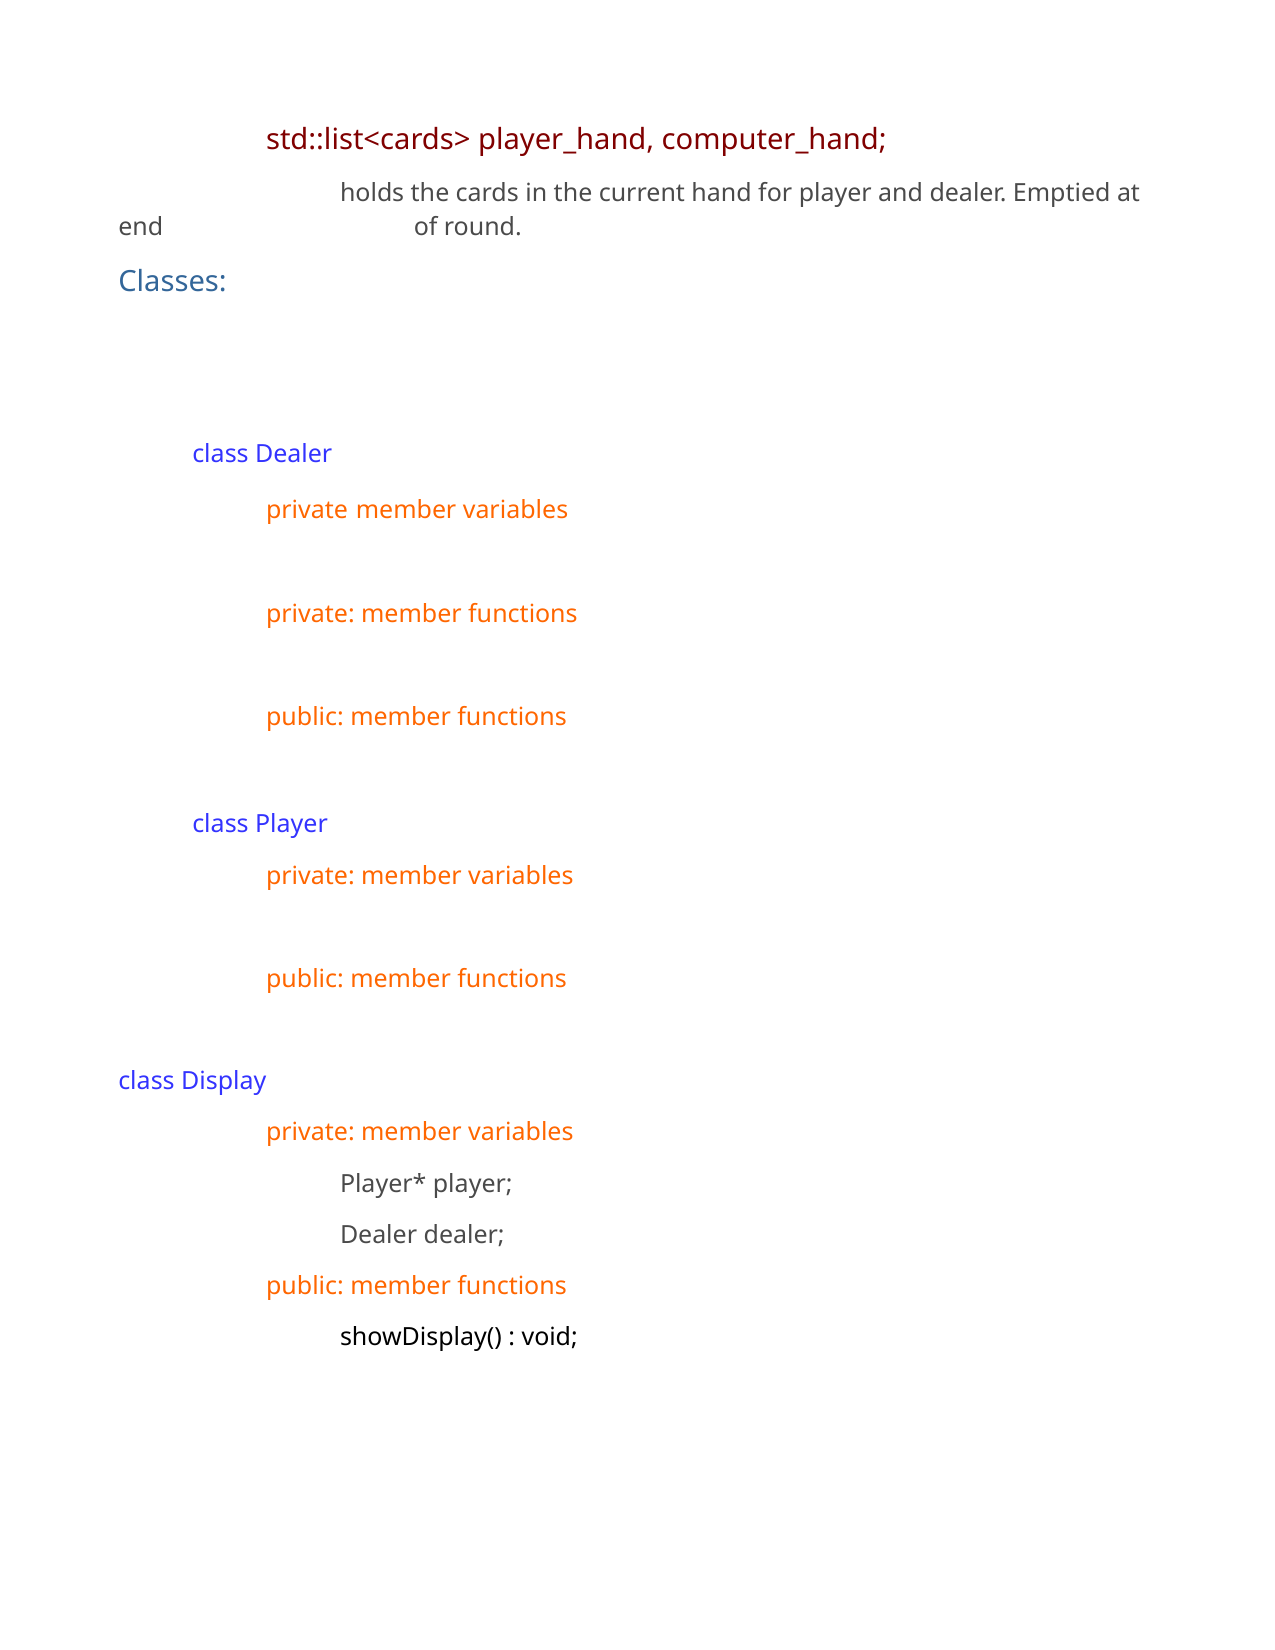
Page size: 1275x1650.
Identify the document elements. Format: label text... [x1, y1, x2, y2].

text class Dealer [118, 431, 1157, 471]
text holds the cards in the current hand for player and dealer. Emptied at end of round. [118, 175, 1157, 243]
text public: member functions [118, 1268, 1157, 1302]
text std::list<cards> player_hand, computer_hand; [118, 118, 1157, 158]
text class Display [118, 1063, 1157, 1097]
text public: member functions [118, 960, 1157, 994]
text private: member variables [118, 1114, 1157, 1148]
text private: member variables [118, 858, 1157, 892]
text Classes: [118, 260, 1157, 300]
text private member variables [118, 488, 1157, 527]
text showDisplay() : void; [118, 1319, 1157, 1353]
text class Player [118, 801, 1157, 841]
text public: member functions [118, 698, 1157, 732]
text Player* player; [118, 1165, 1157, 1199]
text private: member functions [118, 596, 1157, 630]
text Dealer dealer; [118, 1217, 1157, 1251]
